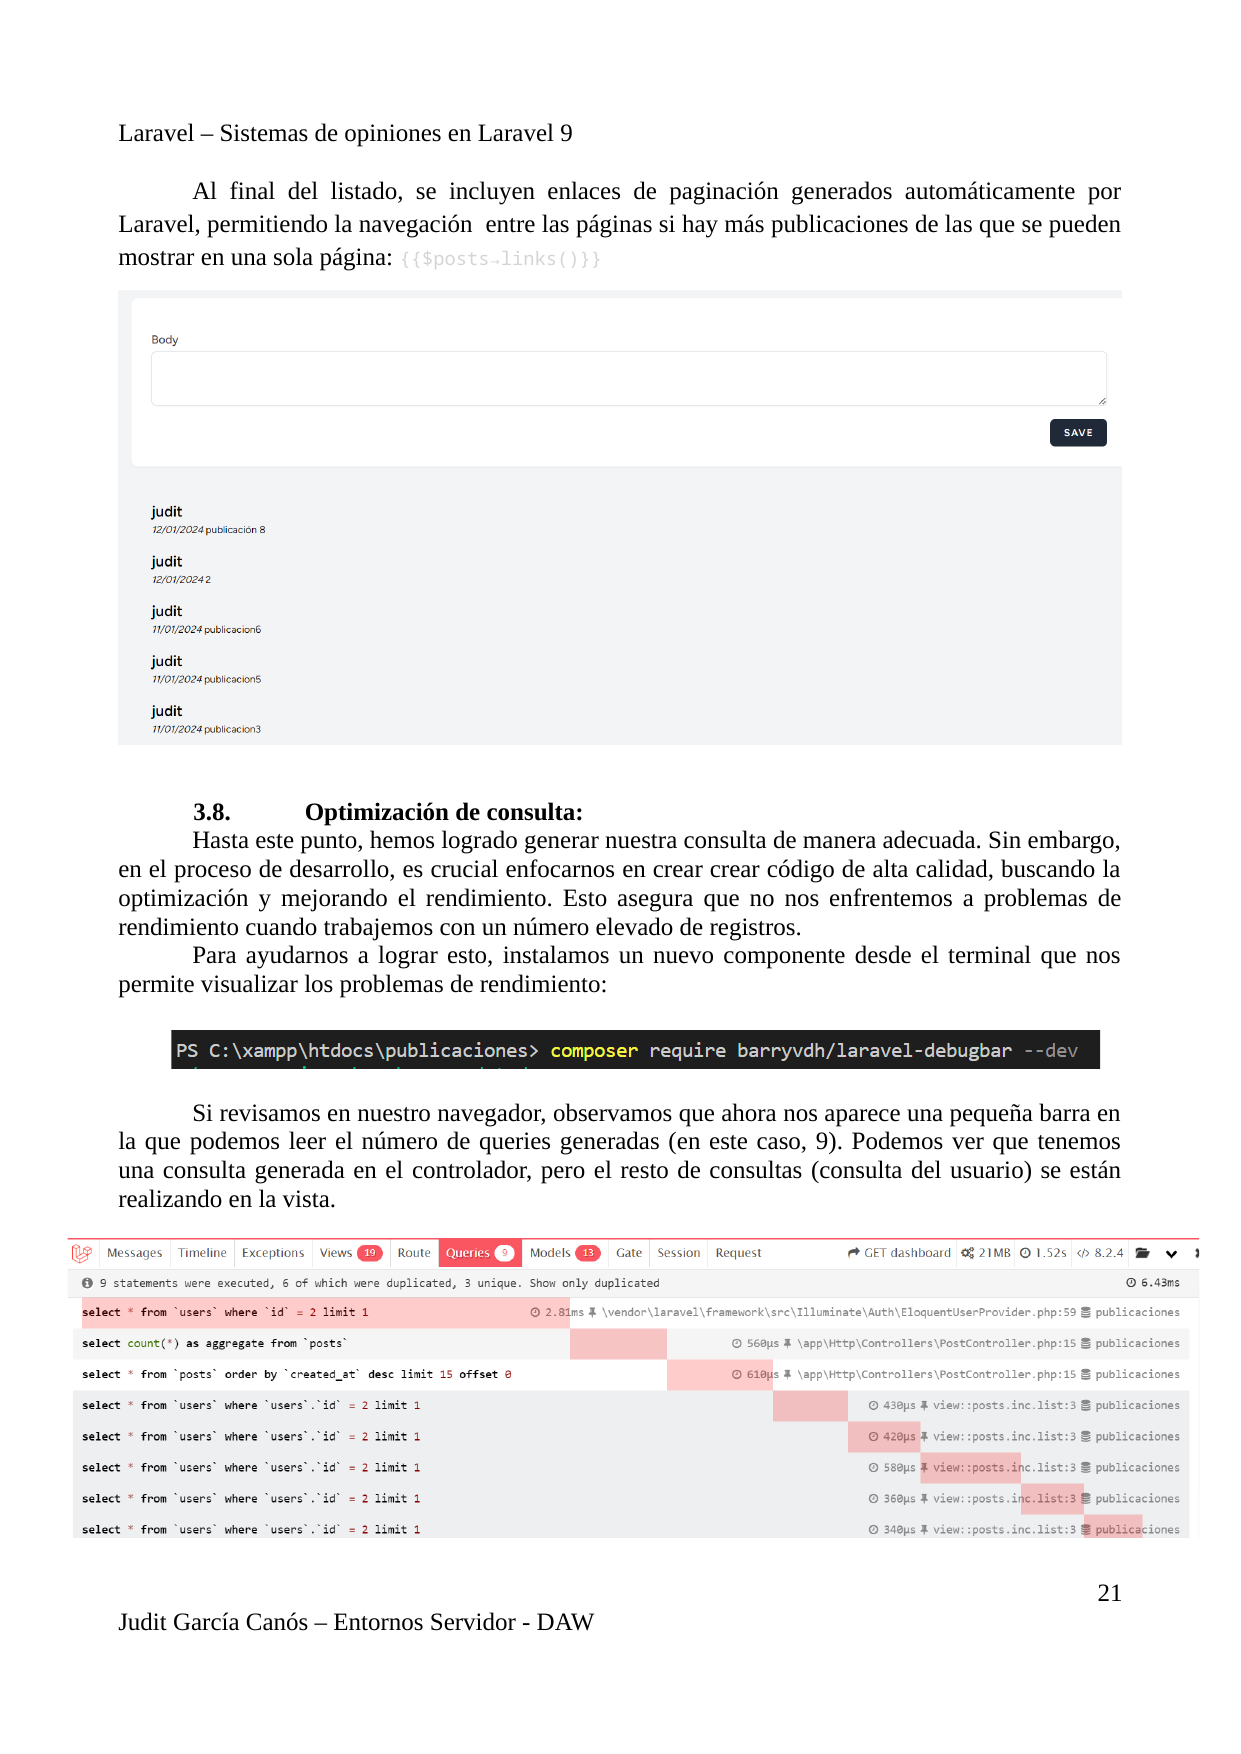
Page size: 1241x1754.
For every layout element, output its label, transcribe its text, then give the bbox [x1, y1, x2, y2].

text Si revisamos en nuestro navegador, observamos que ahora nos aparece una pequeña barra en la que podemos leer el número de queries generadas (en este caso, 9). Podemos ver que tenemos una consulta generada en el controlador, pero el resto de consultas (consulta del usuario) se están realizando en la vista. [118, 1098, 1122, 1213]
picture [171, 1030, 1101, 1069]
list Optimización de consulta: [193, 797, 1122, 826]
text Para ayudarnos a lograr esto, instalamos un nuevo componente desde el terminal que nos permite visualizar los problemas de rendimiento: [118, 941, 1122, 998]
picture [118, 290, 1123, 745]
text Al final del listado, se incluyen enlaces de paginación generados automáticamente por Laravel, permitiendo la navegación entre las páginas si hay más publicaciones de las que se pueden mostrar en una sola página: {{$posts→links()}} [118, 176, 1122, 271]
text Hasta este punto, hemos logrado generar nuestra consulta de manera adecuada. Sin embargo, en el proceso de desarrollo, es crucial enfocarnos en crear crear código de alta calidad, buscando la optimización y mejorando el rendimiento. Esto asegura que no nos enfrentemos a problemas de rendimiento cuando trabajemos con un número elevado de registros. [118, 826, 1122, 941]
picture [67, 1238, 1200, 1538]
